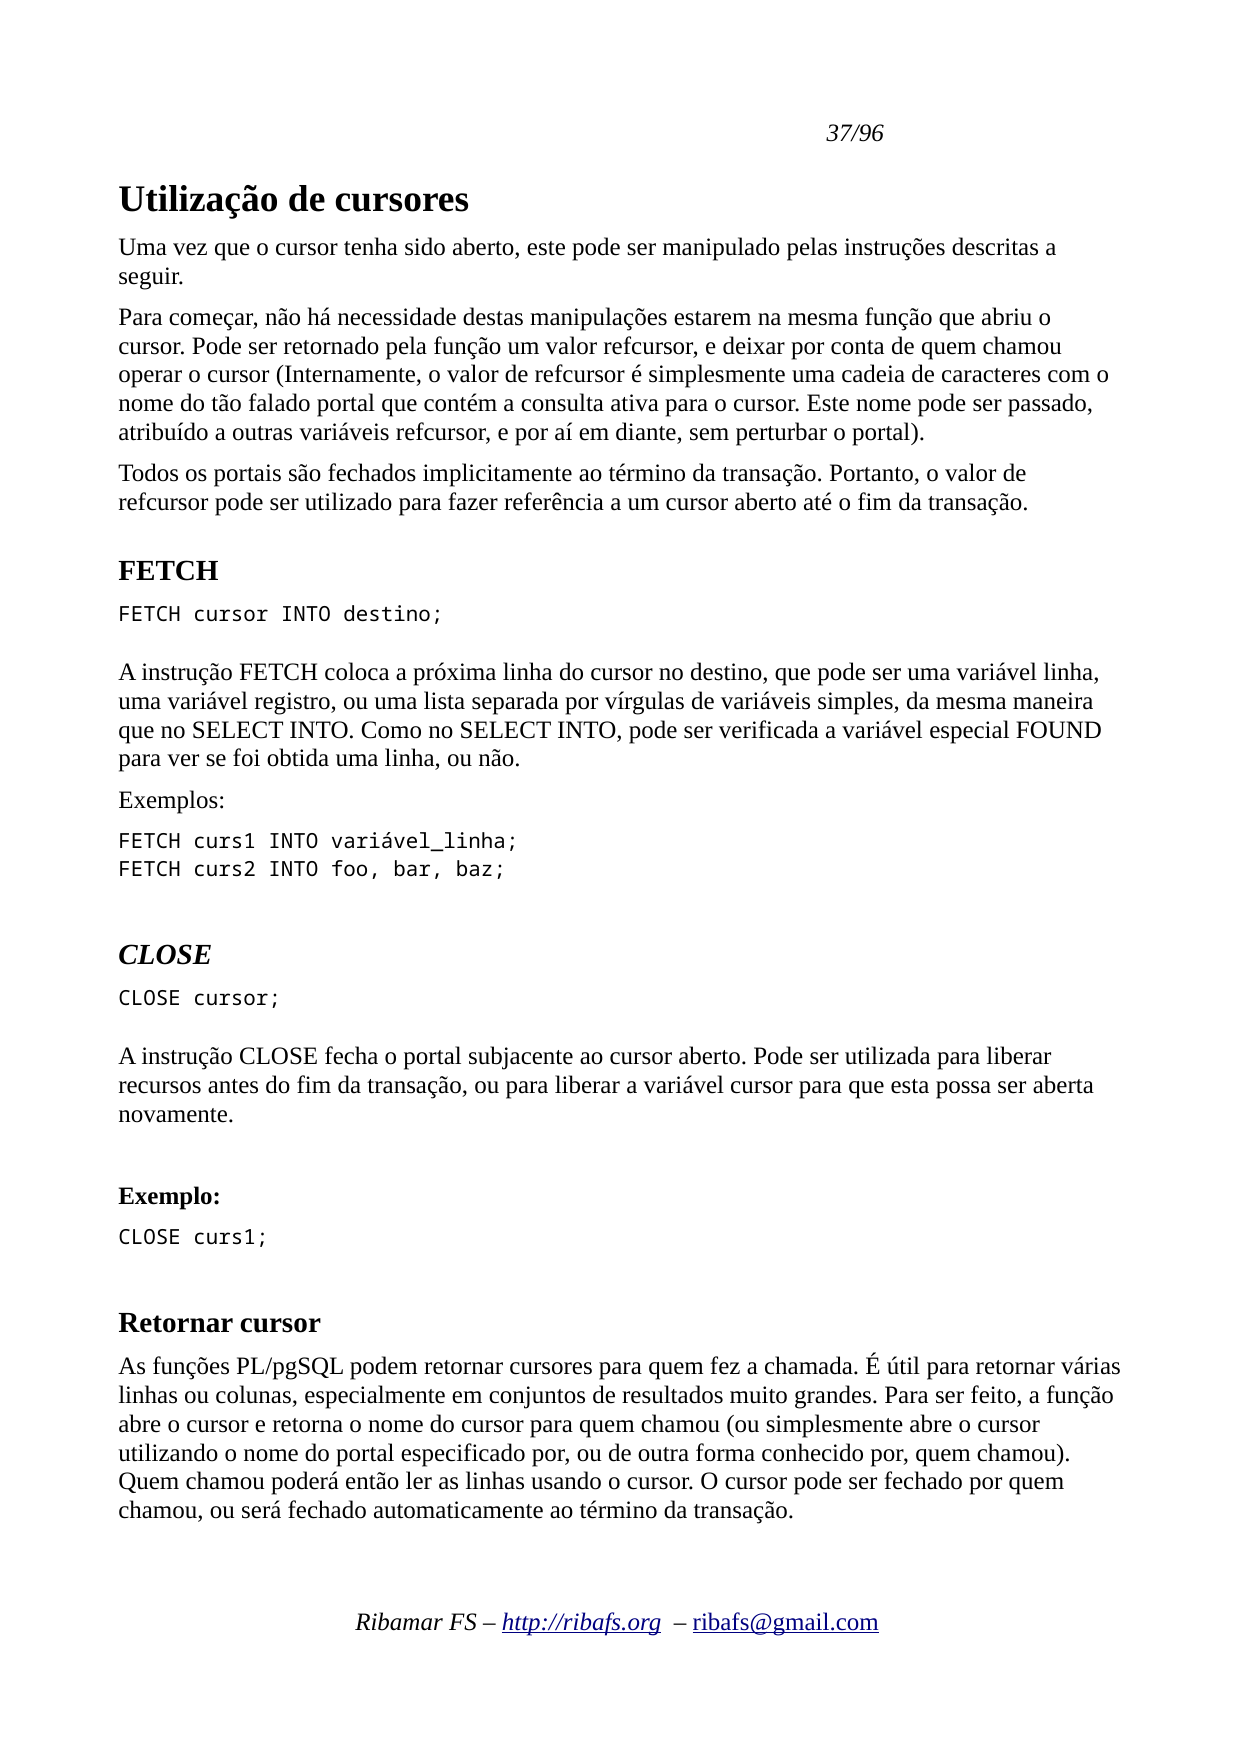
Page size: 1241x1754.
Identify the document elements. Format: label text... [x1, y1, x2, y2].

subtitle Utilização de cursores [118, 176, 1122, 219]
text Exemplo: [118, 1181, 1122, 1210]
text CLOSE curs1; [118, 1222, 1122, 1251]
text Uma vez que o cursor tenha sido aberto, este pode ser manipulado pelas instruções descritas a seguir. [118, 232, 1122, 289]
subtitle Retornar cursor [118, 1305, 1122, 1339]
text FETCH curs1 INTO variável_linha; [118, 826, 1122, 854]
text A instrução CLOSE fecha o portal subjacente ao cursor aberto. Pode ser utilizada para liberar recursos antes do fim da transação, ou para liberar a variável cursor para que esta possa ser aberta novamente. [118, 1041, 1122, 1127]
text FETCH cursor INTO destino; [118, 599, 1122, 628]
text FETCH curs2 INTO foo, bar, baz; [118, 854, 1122, 883]
text A instrução FETCH coloca a próxima linha do cursor no destino, que pode ser uma variável linha, uma variável registro, ou uma lista separada por vírgulas de variáveis simples, da mesma maneira que no SELECT INTO. Como no SELECT INTO, pode ser verificada a variável especial FOUND para ver se foi obtida uma linha, ou não. [118, 657, 1122, 772]
subtitle CLOSE [118, 937, 1122, 971]
text Todos os portais são fechados implicitamente ao término da transação. Portanto, o valor de refcursor pode ser utilizado para fazer referência a um cursor aberto até o fim da transação. [118, 458, 1122, 516]
text Exemplos: [118, 785, 1122, 813]
subtitle FETCH [118, 553, 1122, 587]
text Para começar, não há necessidade destas manipulações estarem na mesma função que abriu o cursor. Pode ser retornado pela função um valor refcursor, e deixar por conta de quem chamou operar o cursor (Internamente, o valor de refcursor é simplesmente uma cadeia de caracteres com o nome do tão falado portal que contém a consulta ativa para o cursor. Este nome pode ser passado, atribuído a outras variáveis refcursor, e por aí em diante, sem perturbar o portal). [118, 302, 1122, 446]
text As funções PL/pgSQL podem retornar cursores para quem fez a chamada. É útil para retornar várias linhas ou colunas, especialmente em conjuntos de resultados muito grandes. Para ser feito, a função abre o cursor e retorna o nome do cursor para quem chamou (ou simplesmente abre o cursor utilizando o nome do portal especificado por, ou de outra forma conhecido por, quem chamou). Quem chamou poderá então ler as linhas usando o cursor. O cursor pode ser fechado por quem chamou, ou será fechado automaticamente ao término da transação. [118, 1351, 1122, 1524]
text CLOSE cursor; [118, 983, 1122, 1012]
